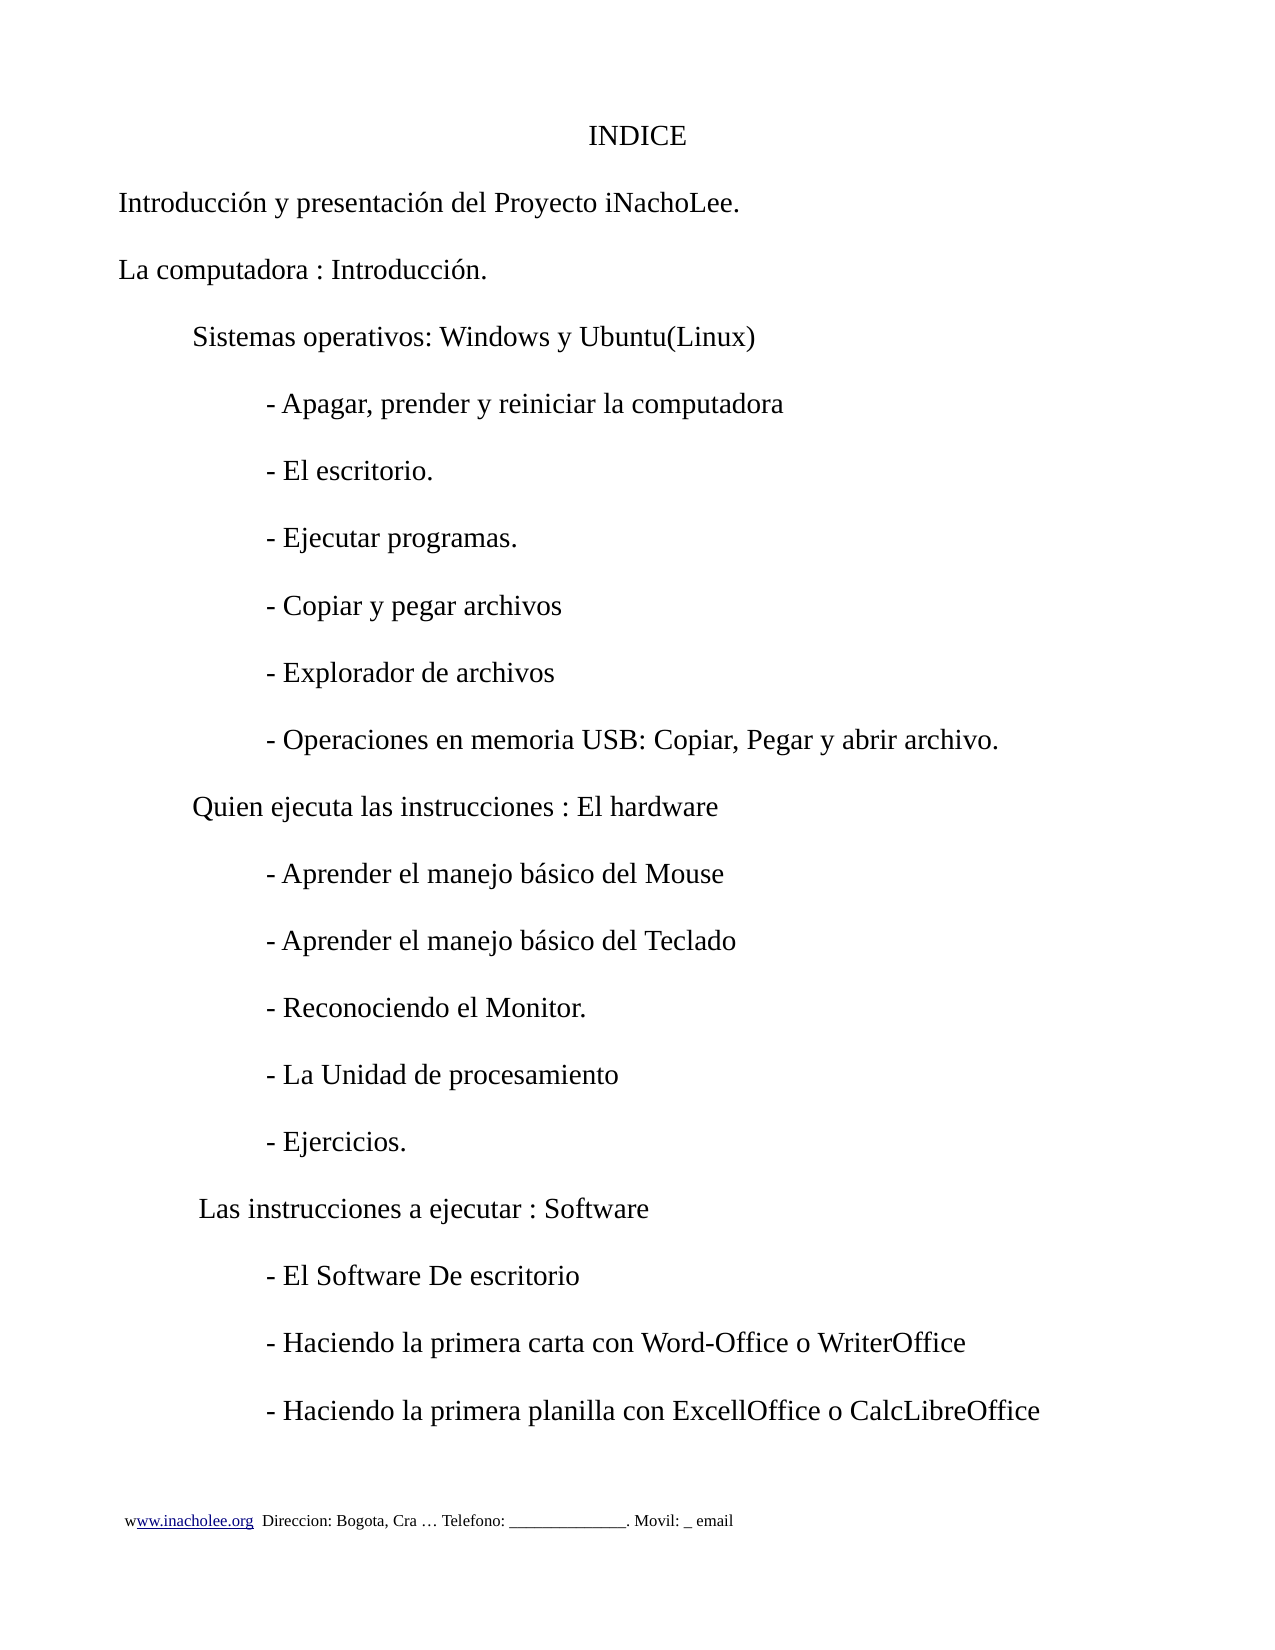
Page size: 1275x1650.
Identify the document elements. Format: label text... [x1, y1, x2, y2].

text - Copiar y pegar archivos [118, 588, 1157, 621]
text Sistemas operativos: Windows y Ubuntu(Linux) [118, 319, 1157, 353]
text - El Software De escritorio [118, 1258, 1157, 1292]
text Introducción y presentación del Proyecto iNachoLee. [118, 185, 1157, 219]
text - Ejercicios. [118, 1124, 1157, 1158]
text - Aprender el manejo básico del Teclado [118, 923, 1157, 957]
text Las instrucciones a ejecutar : Software [118, 1191, 1157, 1225]
text - Ejecutar programas. [118, 521, 1157, 554]
text - Apagar, prender y reiniciar la computadora [118, 386, 1157, 420]
text - Operaciones en memoria USB: Copiar, Pegar y abrir archivo. [118, 722, 1157, 755]
text - Haciendo la primera planilla con ExcellOffice o CalcLibreOffice [118, 1393, 1157, 1426]
text INDICE [118, 118, 1157, 152]
text - Explorador de archivos [118, 655, 1157, 688]
text - Reconociendo el Monitor. [118, 990, 1157, 1024]
text - El escritorio. [118, 453, 1157, 487]
text - Aprender el manejo básico del Mouse [118, 856, 1157, 889]
text - Haciendo la primera carta con Word-Office o WriterOffice [118, 1326, 1157, 1359]
text Quien ejecuta las instrucciones : El hardware [118, 789, 1157, 822]
text - La Unidad de procesamiento [118, 1057, 1157, 1091]
text La computadora : Introducción. [118, 252, 1157, 286]
